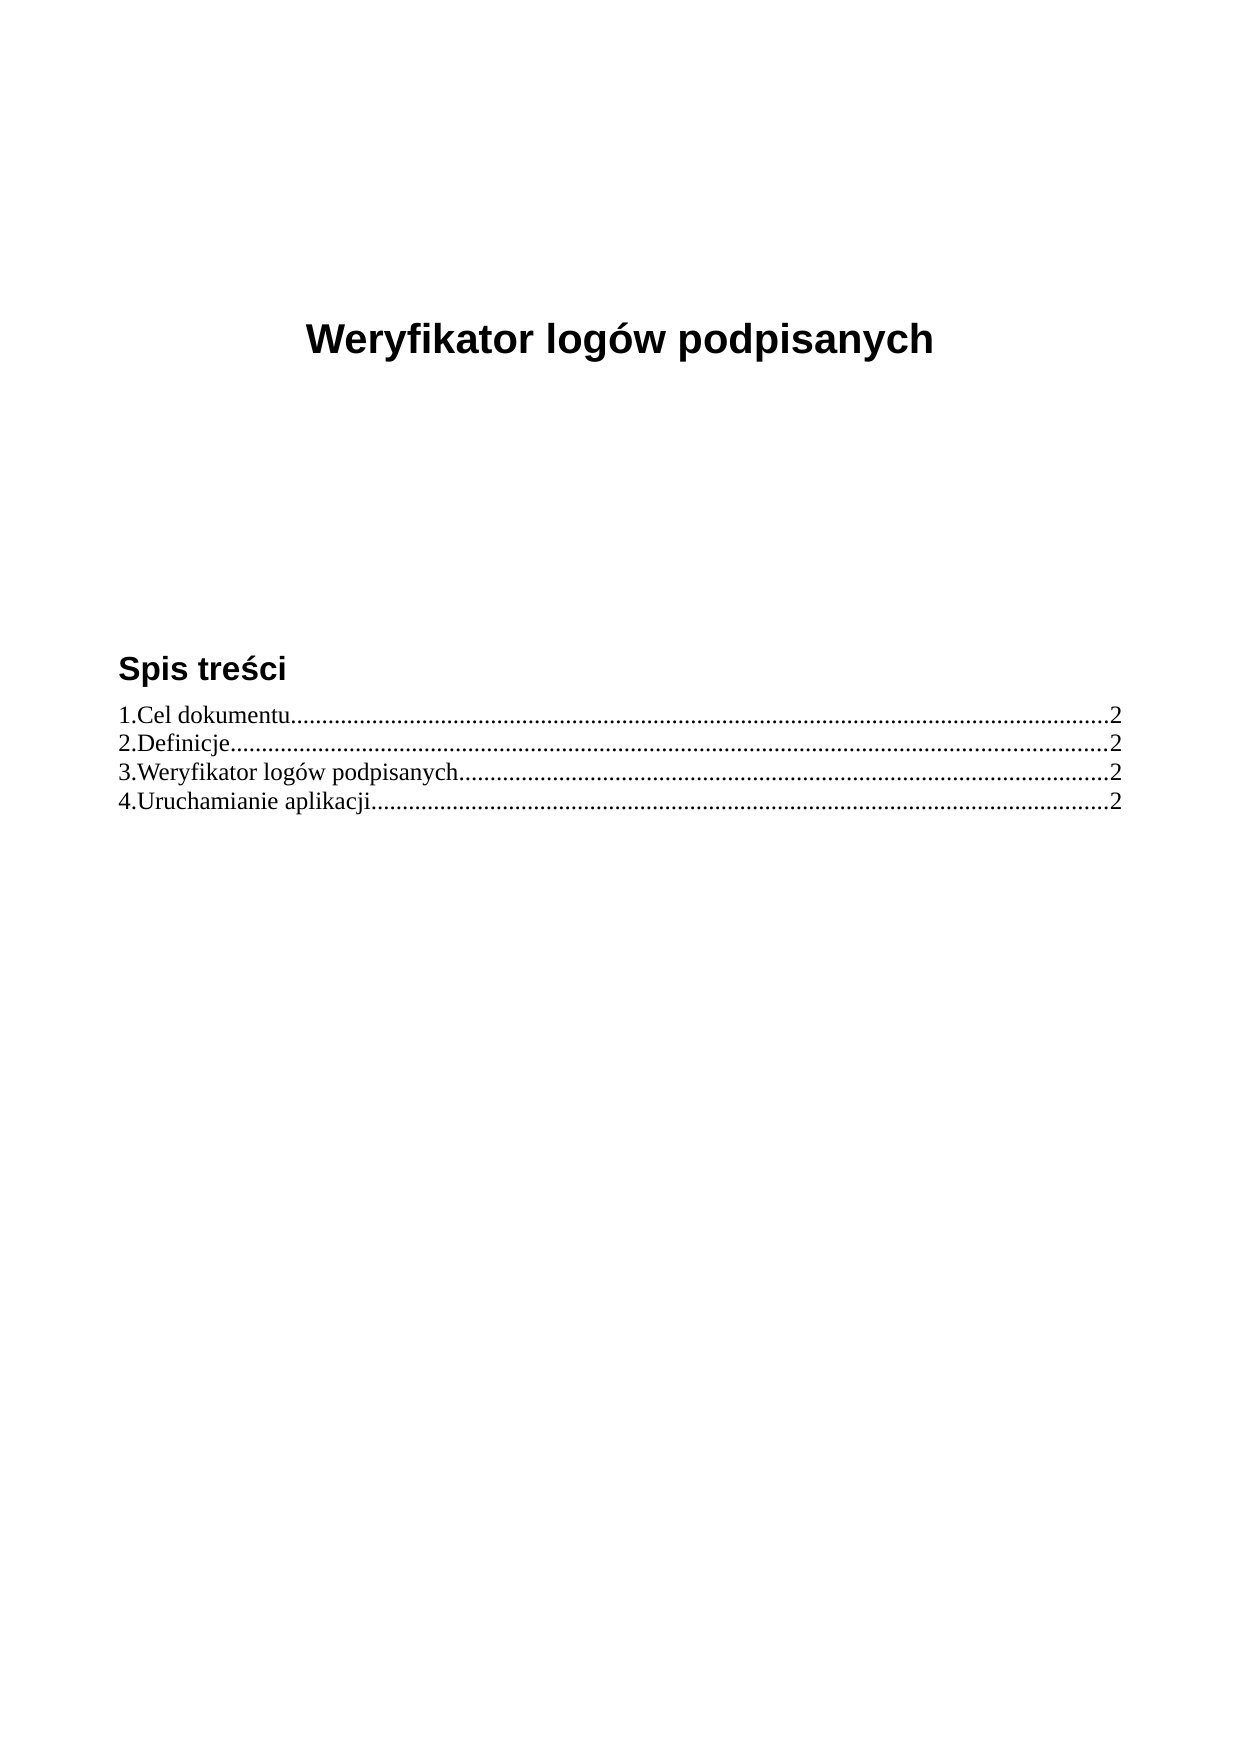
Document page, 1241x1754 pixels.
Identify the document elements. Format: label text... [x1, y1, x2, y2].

text 2.Definicje 2 [118, 728, 1122, 757]
text 3.Weryfikator logów podpisanych 2 [118, 757, 1122, 786]
text Weryfikator logów podpisanych [118, 314, 1122, 362]
subtitle Spis treści [118, 649, 1122, 687]
text 1.Cel dokumentu. 2 [118, 700, 1122, 728]
text 4.Uruchamianie aplikacji 2 [118, 786, 1122, 815]
